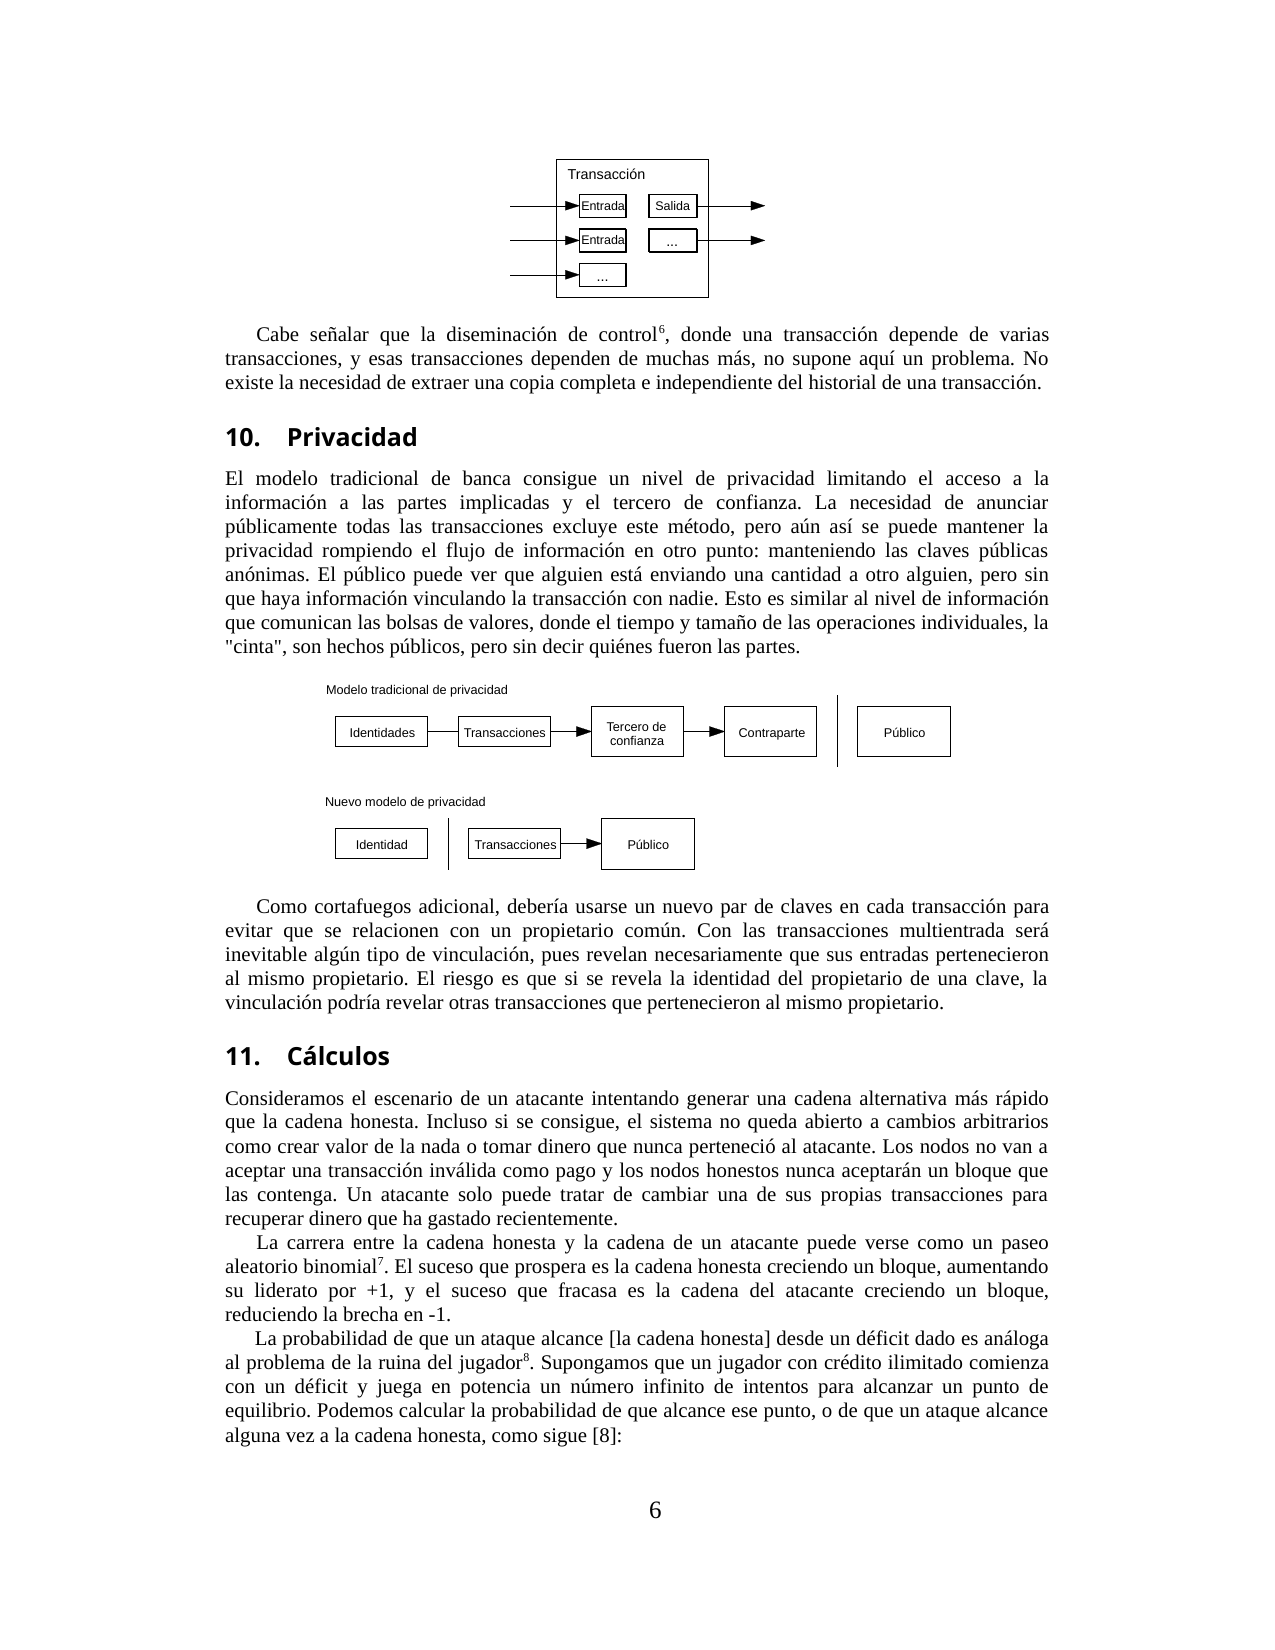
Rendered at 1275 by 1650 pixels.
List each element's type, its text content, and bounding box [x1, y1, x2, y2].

text El modelo tradicional de banca consigue un nivel de privacidad limitando el acceso a la información a las partes implicadas y el tercero de confianza. La necesidad de anunciar públicamente todas las transacciones excluye este método, pero aún así se puede mantener la privacidad rompiendo el flujo de información en otro punto: manteniendo las claves públicas anónimas. El público puede ver que alguien está enviando una cantidad a otro alguien, pero sin que haya información vinculando la transacción con nadie. Esto es similar al nivel de información que comunican las bolsas de valores, donde el tiempo y tamaño de las operaciones individuales, la "cinta", son hechos públicos, pero sin decir quiénes fueron las partes. [225, 466, 1050, 658]
text Consideramos el escenario de un atacante intentando generar una cadena alternativa más rápido que la cadena honesta. Incluso si se consigue, el sistema no queda abierto a cambios arbitrarios como crear valor de la nada o tomar dinero que nunca perteneció al atacante. Los nodos no van a aceptar una transacción inválida como pago y los nodos honestos nunca aceptarán un bloque que las contenga. Un atacante solo puede tratar de cambiar una de sus propias transacciones para recuperar dinero que ha gastado recientemente. [225, 1085, 1050, 1230]
text La probabilidad de que un ataque alcance [la cadena honesta] desde un déficit dado es análoga al problema de la ruina del jugador8. Supongamos que un jugador con crédito ilimitado comienza con un déficit y juega en potencia un número infinito de intentos para alcanzar un punto de equilibrio. Podemos calcular la probabilidad de que alcance ese punto, o de que un ataque alcance alguna vez a la cadena honesta, como sigue [8]: [225, 1326, 1050, 1447]
text La carrera entre la cadena honesta y la cadena de un atacante puede verse como un paseo aleatorio binomial7. El suceso que prospera es la cadena honesta creciendo un bloque, aumentando su liderato por +1, y el suceso que fracasa es la cadena del atacante creciendo un bloque, reduciendo la brecha en -1. [225, 1230, 1050, 1326]
text Cabe señalar que la diseminación de control6, donde una transacción depende de varias transacciones, y esas transacciones dependen de muchas más, no supone aquí un problema. No existe la necesidad de extraer una copia completa e independiente del historial de una transacción. [225, 322, 1050, 394]
subtitle 10. Privacidad [225, 419, 1050, 453]
text Como cortafuegos adicional, debería usarse un nuevo par de claves en cada transacción para evitar que se relacionen con un propietario común. Con las transacciones multientrada será inevitable algún tipo de vinculación, pues revelan necesariamente que sus entradas pertenecieron al mismo propietario. El riesgo es que si se revela la identidad del propietario de una clave, la vinculación podría revelar otras transacciones que pertenecieron al mismo propietario. [225, 893, 1050, 1014]
subtitle 11. Cálculos [225, 1039, 1050, 1073]
